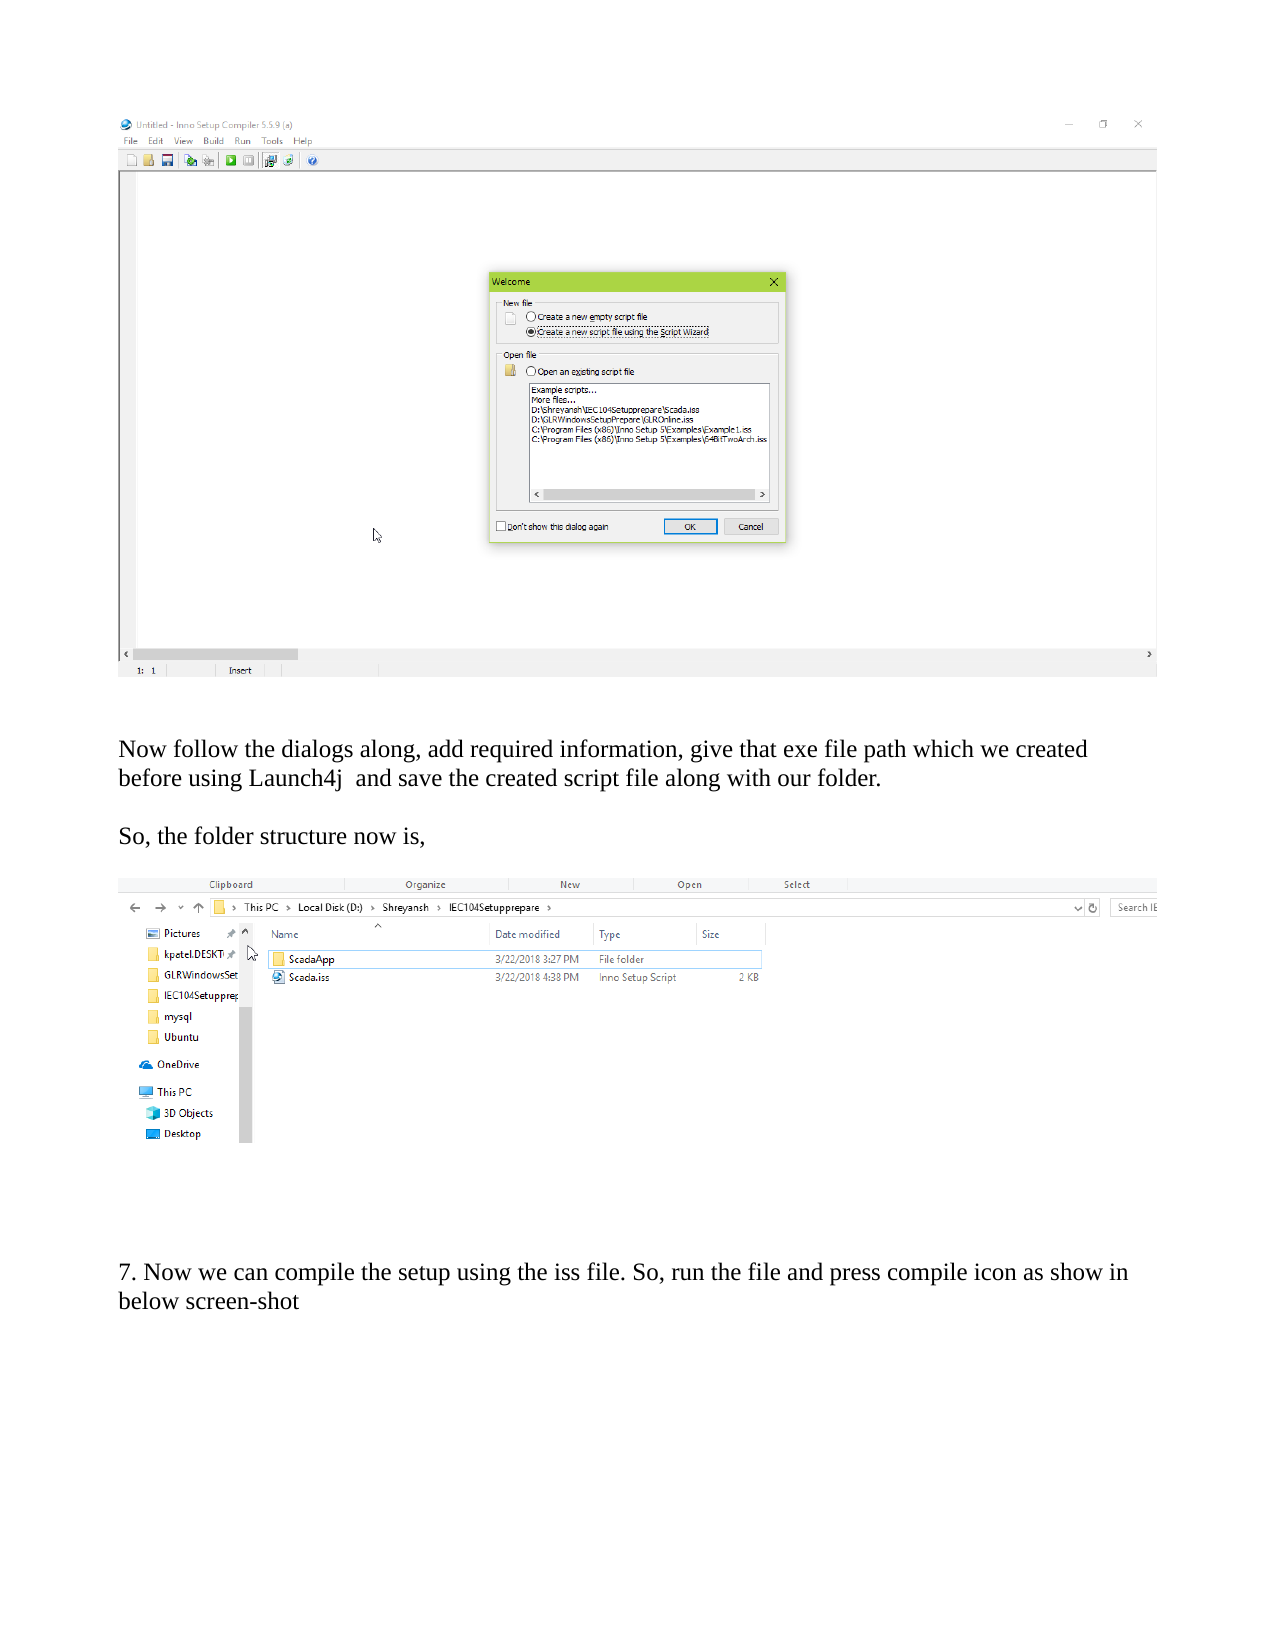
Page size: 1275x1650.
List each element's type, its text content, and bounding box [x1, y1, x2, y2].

text So, the folder structure now is, [118, 821, 1157, 849]
text Now follow the dialogs along, add required information, give that exe file path which we created before using Launch4j and save the created script file along with our folder. [118, 734, 1157, 792]
picture [118, 118, 1157, 677]
picture [118, 878, 1157, 1143]
text 7. Now we can compile the setup using the iss file. So, run the file and press compile icon as show in below screen-shot [118, 1257, 1157, 1315]
